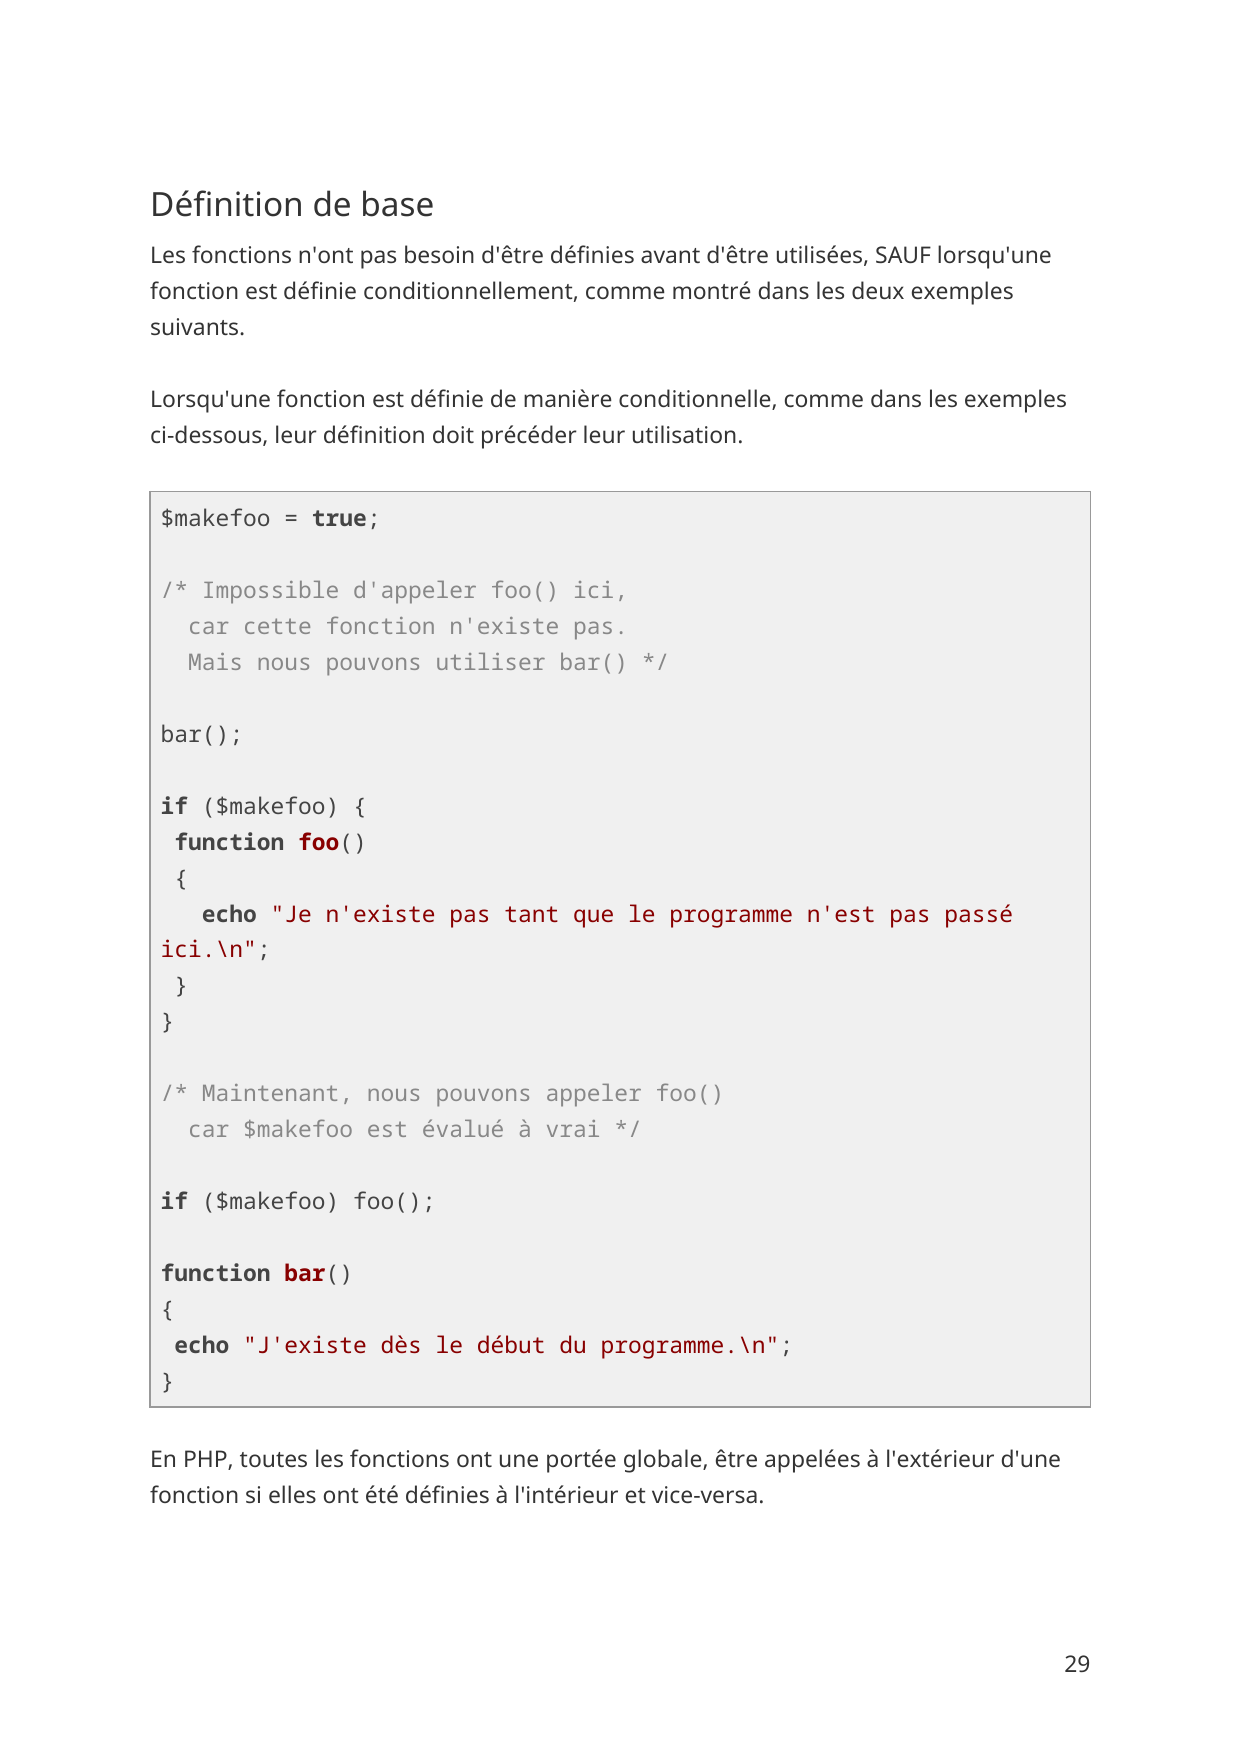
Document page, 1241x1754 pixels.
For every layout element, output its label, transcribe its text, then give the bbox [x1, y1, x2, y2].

table_header $makefoo = true; /* Impossible d'appeler foo() ici, car cette fonction n'existe pas. Mais nous pouvons utiliser bar() */ bar(); if ($makefoo) { function foo() { echo "Je n'existe pas tant que le programme n'est pas passé ici.\n"; } } /* Maintenant, nous pouvons appeler foo() car $makefoo est évalué à vrai */ if ($makefoo) foo(); function bar() { echo "J'existe dès le début du programme.\n"; } [151, 492, 1090, 1406]
text En PHP, toutes les fonctions ont une portée globale, être appelées à l'extérieur d'une fonction si elles ont été définies à l'intérieur et vice-versa. [150, 1443, 1090, 1511]
subtitle Définition de base [150, 181, 1090, 227]
text Lorsqu'une fonction est définie de manière conditionnelle, comme dans les exemples ci-dessous, leur définition doit précéder leur utilisation. [150, 383, 1090, 450]
text Les fonctions n'ont pas besoin d'être définies avant d'être utilisées, SAUF lorsqu'une fonction est définie conditionnellement, comme montré dans les deux exemples suivants. [150, 239, 1090, 342]
